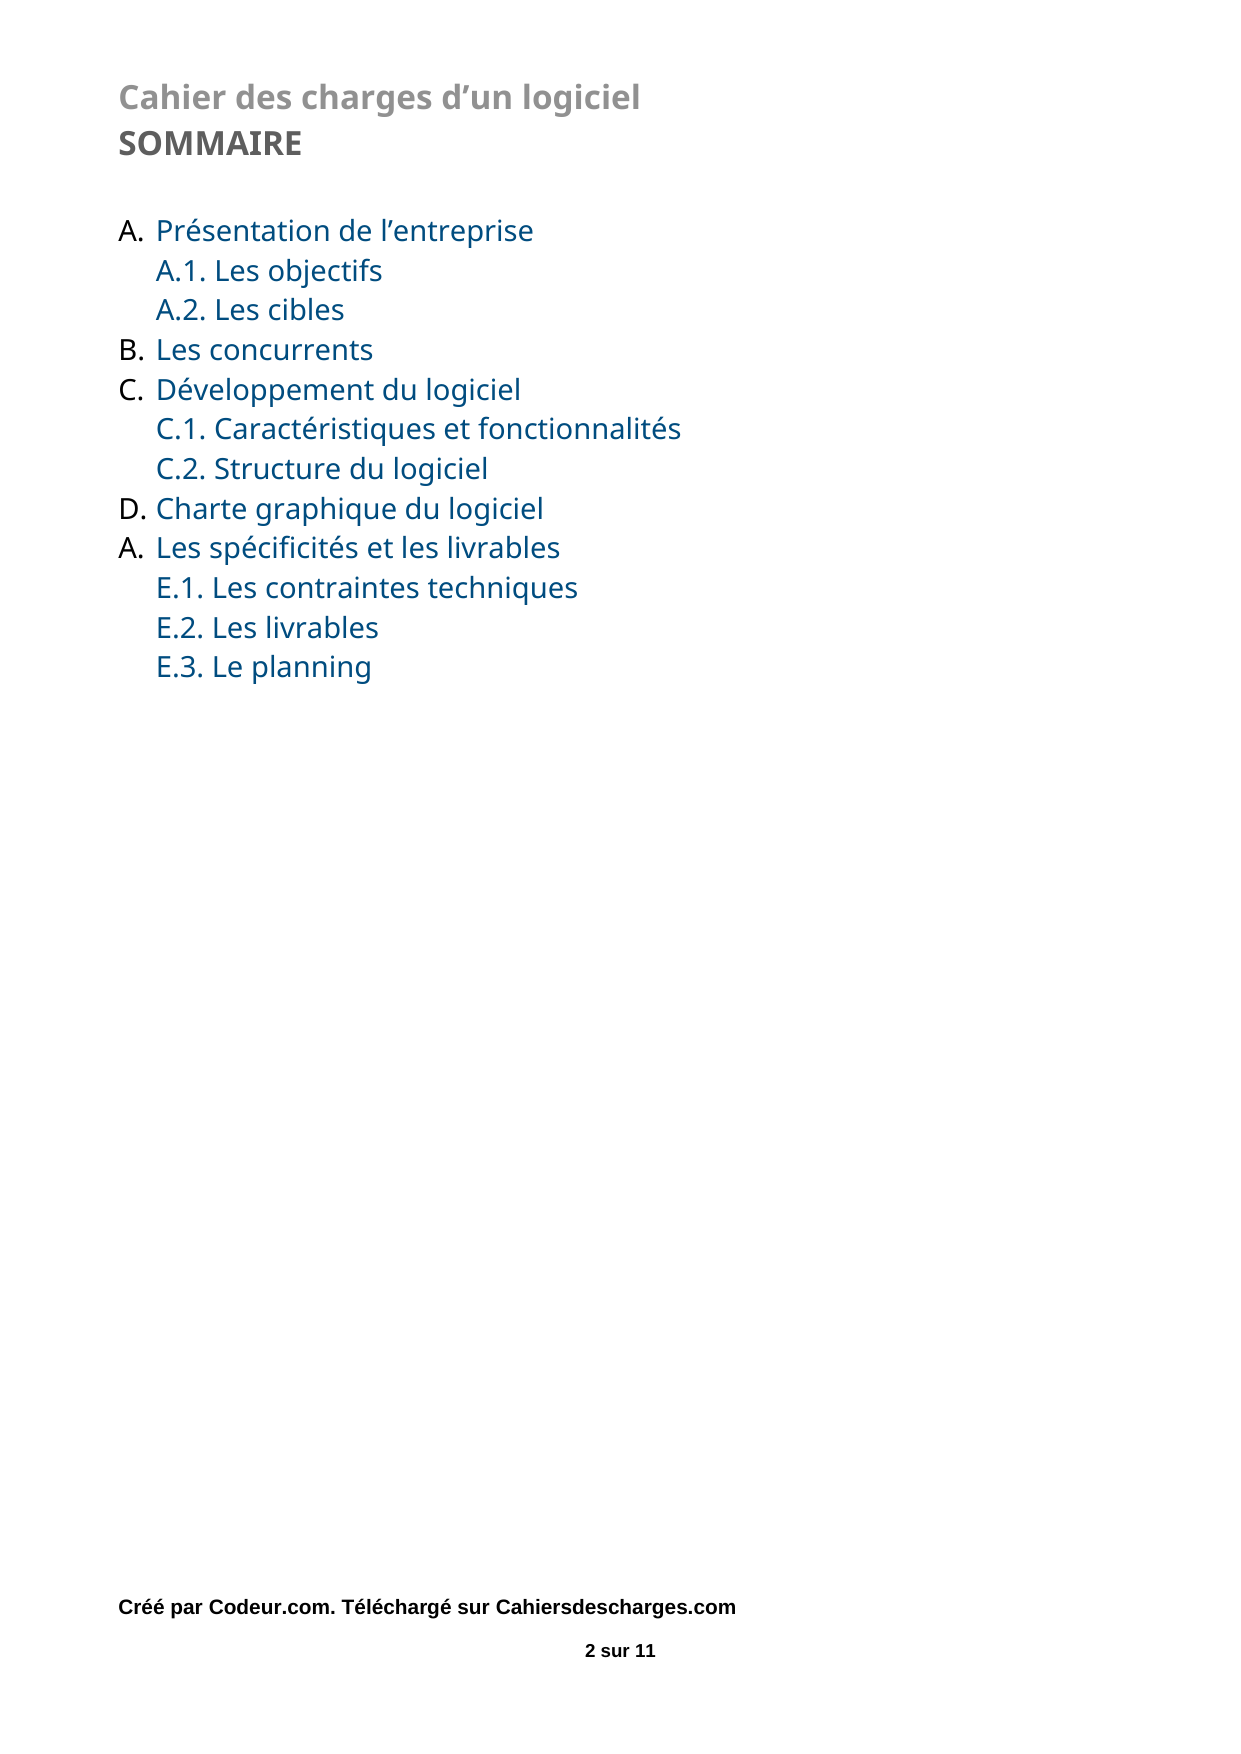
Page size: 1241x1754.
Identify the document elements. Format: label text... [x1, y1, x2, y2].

subtitle SOMMAIRE [118, 119, 1122, 165]
list Les spécificités et les livrables E.1. Les contraintes techniques E.2. Les livrables E.3. Le planning [118, 528, 1122, 686]
list Les concurrents [118, 329, 1122, 369]
list Charte graphique du logiciel [118, 488, 1122, 528]
list Développement du logiciel C.1. Caractéristiques et fonctionnalités C.2. Structure du logiciel [118, 369, 1122, 488]
list Présentation de l’entreprise A.1. Les objectifs A.2. Les cibles [118, 210, 1122, 329]
